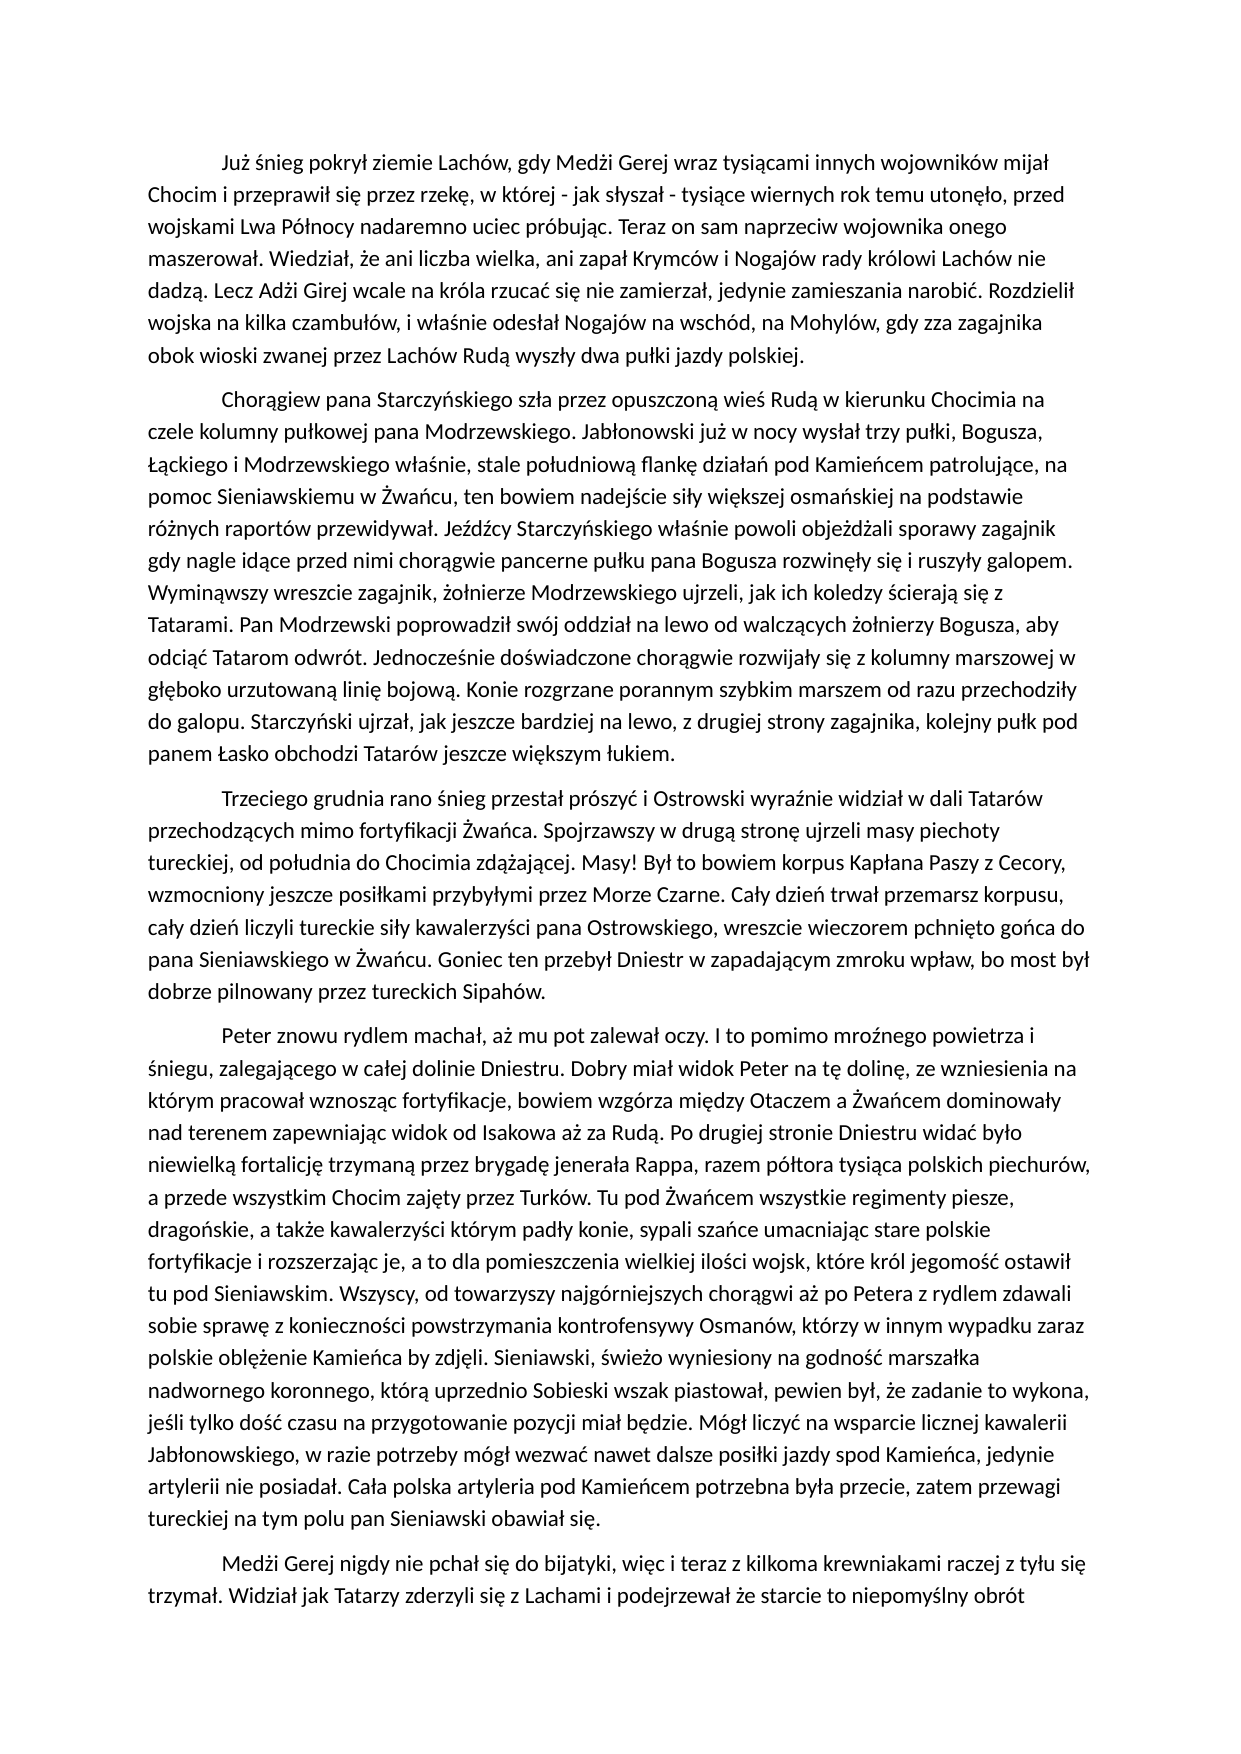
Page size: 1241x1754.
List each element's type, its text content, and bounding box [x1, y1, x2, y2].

text Chorągiew pana Starczyńskiego szła przez opuszczoną wieś Rudą w kierunku Chocimia na czele kolumny pułkowej pana Modrzewskiego. Jabłonowski już w nocy wysłał trzy pułki, Bogusza, Łąckiego i Modrzewskiego właśnie, stale południową flankę działań pod Kamieńcem patrolujące, na pomoc Sieniawskiemu w Żwańcu, ten bowiem nadejście siły większej osmańskiej na podstawie różnych raportów przewidywał. Jeźdźcy Starczyńskiego właśnie powoli objeżdżali sporawy zagajnik gdy nagle idące przed nimi chorągwie pancerne pułku pana Bogusza rozwinęły się i ruszyły galopem. Wyminąwszy wreszcie zagajnik, żołnierze Modrzewskiego ujrzeli, jak ich koledzy ścierają się z Tatarami. Pan Modrzewski poprowadził swój oddział na lewo od walczących żołnierzy Bogusza, aby odciąć Tatarom odwrót. Jednocześnie doświadczone chorągwie rozwijały się z kolumny marszowej w głęboko urzutowaną linię bojową. Konie rozgrzane porannym szybkim marszem od razu przechodziły do galopu. Starczyński ujrzał, jak jeszcze bardziej na lewo, z drugiej strony zagajnika, kolejny pułk pod panem Łasko obchodzi Tatarów jeszcze większym łukiem. [148, 385, 1093, 767]
text Trzeciego grudnia rano śnieg przestał prószyć i Ostrowski wyraźnie widział w dali Tatarów przechodzących mimo fortyfikacji Żwańca. Spojrzawszy w drugą stronę ujrzeli masy piechoty tureckiej, od południa do Chocimia zdążającej. Masy! Był to bowiem korpus Kapłana Paszy z Cecory, wzmocniony jeszcze posiłkami przybyłymi przez Morze Czarne. Cały dzień trwał przemarsz korpusu, cały dzień liczyli tureckie siły kawalerzyści pana Ostrowskiego, wreszcie wieczorem pchnięto gońca do pana Sieniawskiego w Żwańcu. Goniec ten przebył Dniestr w zapadającym zmroku wpław, bo most był dobrze pilnowany przez tureckich Sipahów. [148, 784, 1093, 1005]
text Peter znowu rydlem machał, aż mu pot zalewał oczy. I to pomimo mroźnego powietrza i śniegu, zalegającego w całej dolinie Dniestru. Dobry miał widok Peter na tę dolinę, ze wzniesienia na którym pracował wznosząc fortyfikacje, bowiem wzgórza między Otaczem a Żwańcem dominowały nad terenem zapewniając widok od Isakowa aż za Rudą. Po drugiej stronie Dniestru widać było niewielką fortalicję trzymaną przez brygadę jenerała Rappa, razem półtora tysiąca polskich piechurów, a przede wszystkim Chocim zajęty przez Turków. Tu pod Żwańcem wszystkie regimenty piesze, dragońskie, a także kawalerzyści którym padły konie, sypali szańce umacniając stare polskie fortyfikacje i rozszerzając je, a to dla pomieszczenia wielkiej ilości wojsk, które król jegomość ostawił tu pod Sieniawskim. Wszyscy, od towarzyszy najgórniejszych chorągwi aż po Petera z rydlem zdawali sobie sprawę z konieczności powstrzymania kontrofensywy Osmanów, którzy w innym wypadku zaraz polskie oblężenie Kamieńca by zdjęli. Sieniawski, świeżo wyniesiony na godność marszałka nadwornego koronnego, którą uprzednio Sobieski wszak piastował, pewien był, że zadanie to wykona, jeśli tylko dość czasu na przygotowanie pozycji miał będzie. Mógł liczyć na wsparcie licznej kawalerii Jabłonowskiego, w razie potrzeby mógł wezwać nawet dalsze posiłki jazdy spod Kamieńca, jedynie artylerii nie posiadał. Cała polska artyleria pod Kamieńcem potrzebna była przecie, zatem przewagi tureckiej na tym polu pan Sieniawski obawiał się. [148, 1022, 1093, 1532]
text Medżi Gerej nigdy nie pchał się do bijatyki, więc i teraz z kilkoma krewniakami raczej z tyłu się trzymał. Widział jak Tatarzy zderzyli się z Lachami i podejrzewał że starcie to niepomyślny obrót [148, 1549, 1093, 1609]
text Już śnieg pokrył ziemie Lachów, gdy Medżi Gerej wraz tysiącami innych wojowników mijał Chocim i przeprawił się przez rzekę, w której - jak słyszał - tysiące wiernych rok temu utonęło, przed wojskami Lwa Północy nadaremno uciec próbując. Teraz on sam naprzeciw wojownika onego maszerował. Wiedział, że ani liczba wielka, ani zapał Krymców i Nogajów rady królowi Lachów nie dadzą. Lecz Adżi Girej wcale na króla rzucać się nie zamierzał, jedynie zamieszania narobić. Rozdzielił wojska na kilka czambułów, i właśnie odesłał Nogajów na wschód, na Mohylów, gdy zza zagajnika obok wioski zwanej przez Lachów Rudą wyszły dwa pułki jazdy polskiej. [148, 148, 1093, 369]
